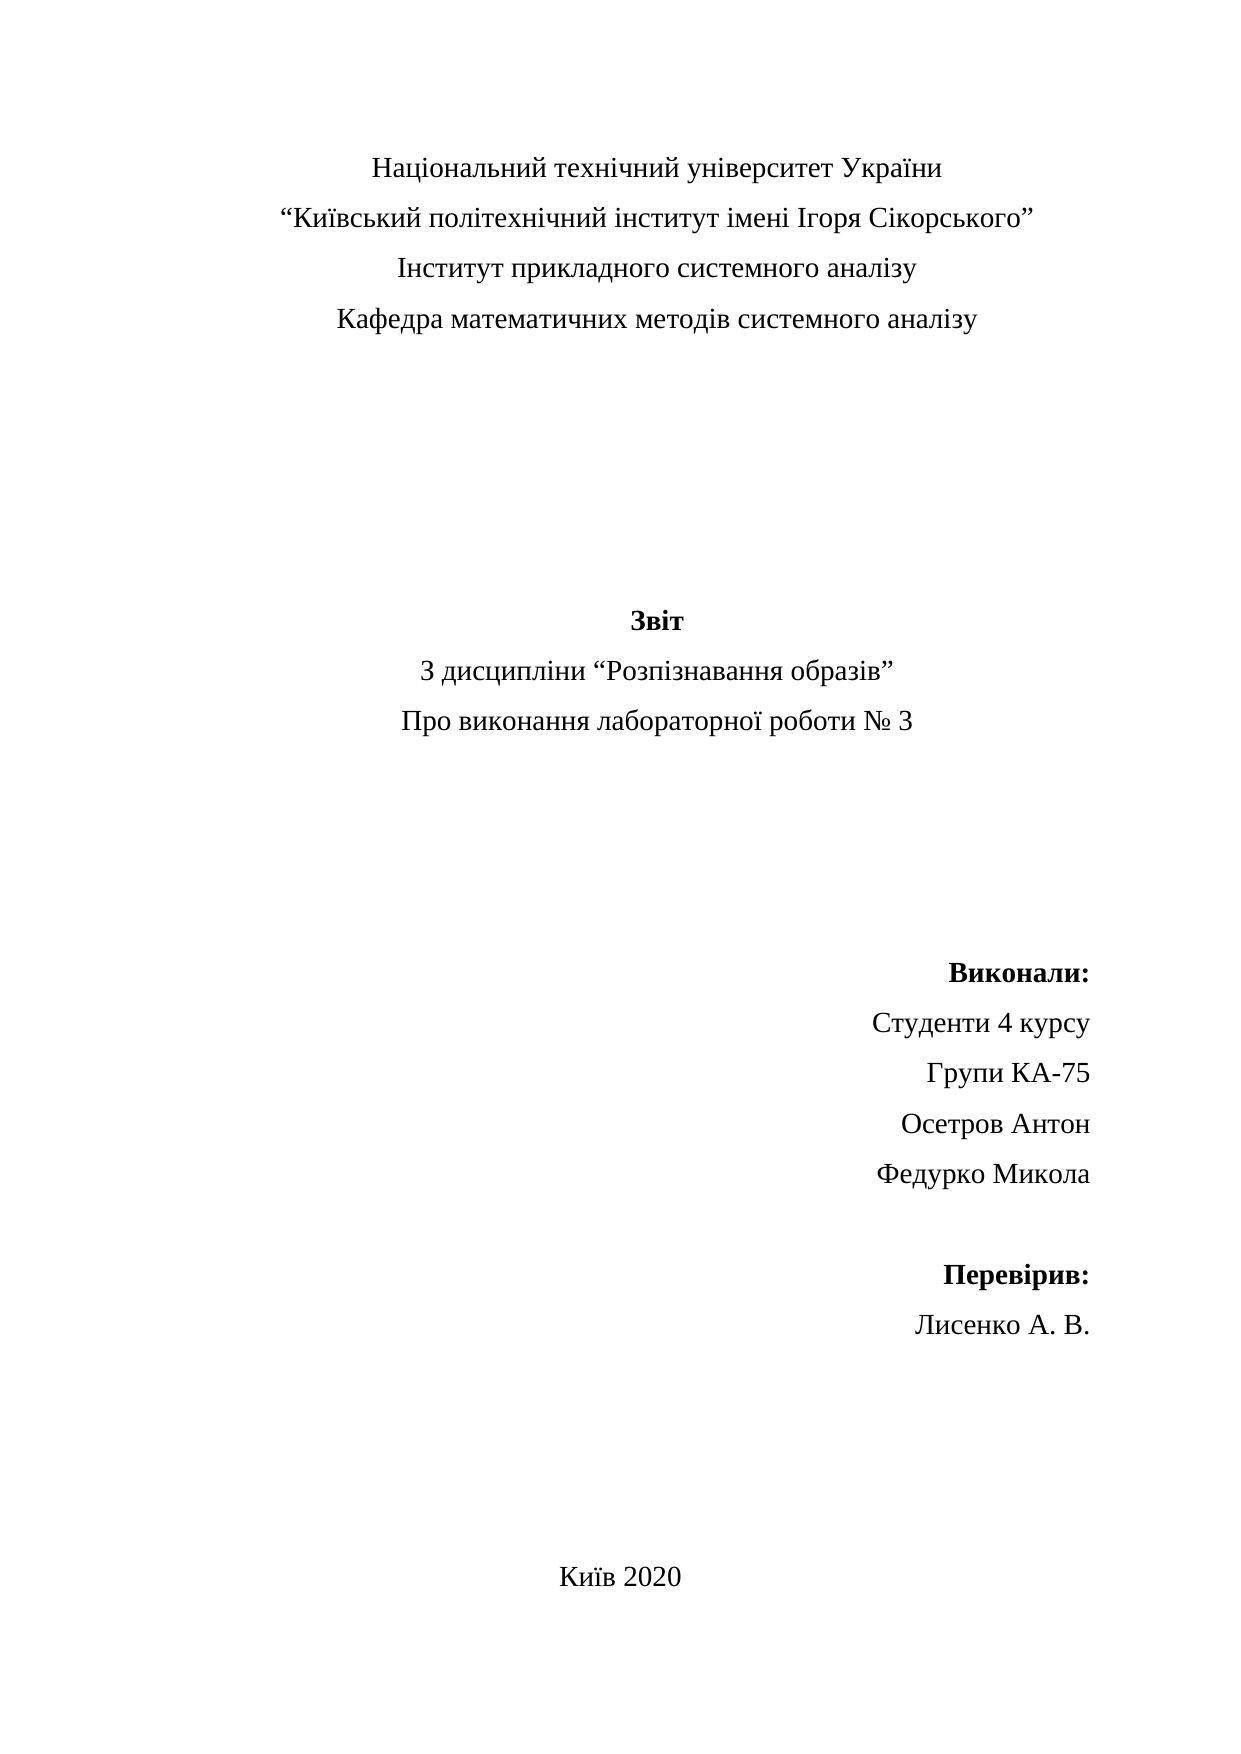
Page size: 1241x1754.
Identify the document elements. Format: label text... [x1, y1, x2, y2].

text Виконали: [150, 955, 1090, 988]
text З дисципліни “Розпізнавання образів” [150, 653, 1090, 687]
text Перевірив: [150, 1257, 1090, 1290]
text Кафедра математичних методів системного аналізу [150, 301, 1090, 334]
text Осетров Антон [150, 1106, 1090, 1139]
text Про виконання лабораторної роботи № 3 [150, 703, 1090, 737]
text Національний технічний університет України [150, 150, 1090, 183]
text Федурко Микола [150, 1156, 1090, 1190]
text Інститут прикладного системного аналізу [150, 251, 1090, 284]
text Лисенко А. В. [150, 1307, 1090, 1341]
text Студенти 4 курсу [150, 1005, 1090, 1039]
text Групи КА-75 [150, 1056, 1090, 1089]
text “Київський політехнічний інститут імені Ігоря Сікорського” [150, 200, 1090, 234]
text Звіт [150, 603, 1090, 636]
text Київ 2020 [150, 1559, 1090, 1592]
